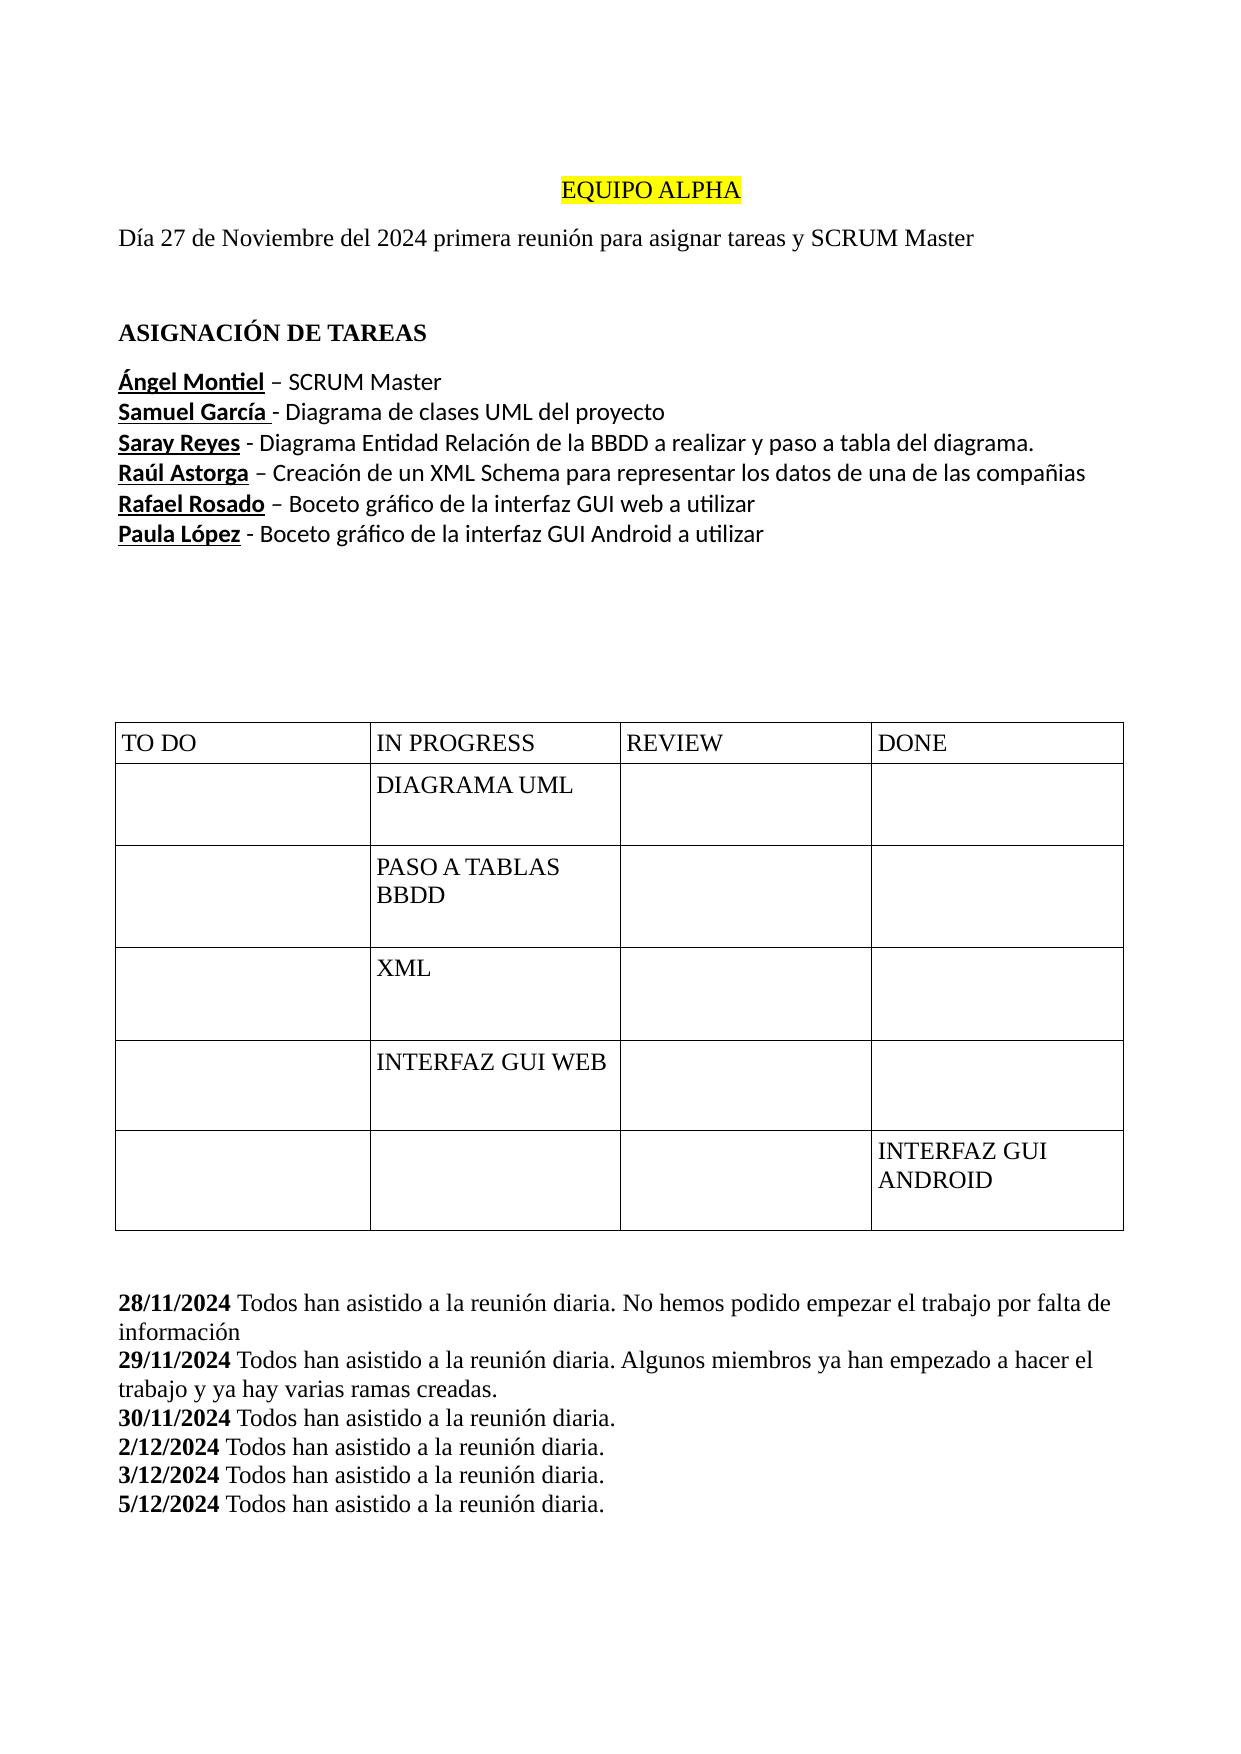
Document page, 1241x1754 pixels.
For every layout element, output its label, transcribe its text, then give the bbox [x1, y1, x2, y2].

text Ángel Montiel – SCRUM Master [118, 366, 1122, 397]
text Día 27 de Noviembre del 2024 primera reunión para asignar tareas y SCRUM Master [118, 223, 1122, 252]
table_cell XML [371, 948, 620, 1040]
table_cell [116, 846, 370, 947]
table_cell [371, 1131, 620, 1229]
text 5/12/2024 Todos han asistido a la reunión diaria. [118, 1489, 1122, 1518]
table_cell DIAGRAMA UML [371, 764, 620, 845]
text EQUIPO ALPHA [118, 176, 1122, 204]
table_cell [621, 764, 871, 845]
text 2/12/2024 Todos han asistido a la reunión diaria. [118, 1432, 1122, 1461]
table_header REVIEW [621, 723, 871, 763]
text Rafael Rosado – Boceto gráfico de la interfaz GUI web a utilizar [118, 488, 1122, 519]
table_cell [621, 1131, 871, 1229]
text ASIGNACIÓN DE TAREAS [118, 318, 1122, 347]
table_cell [872, 846, 1123, 947]
text Samuel García - Diagrama de clases UML del proyecto [118, 397, 1122, 427]
table_header TO DO [116, 723, 370, 763]
table_cell [621, 846, 871, 947]
text 29/11/2024 Todos han asistido a la reunión diaria. Algunos miembros ya han empezado a hacer el trabajo y ya hay varias ramas creadas. [118, 1346, 1122, 1403]
text 30/11/2024 Todos han asistido a la reunión diaria. [118, 1403, 1122, 1432]
table_cell [116, 1041, 370, 1129]
text Saray Reyes - Diagrama Entidad Relación de la BBDD a realizar y paso a tabla del diagrama. [118, 427, 1122, 458]
table_cell INTERFAZ GUI WEB [371, 1041, 620, 1129]
table_cell PASO A TABLAS BBDD [371, 846, 620, 947]
table_cell [872, 948, 1123, 1040]
table_cell [116, 948, 370, 1040]
text Paula López - Boceto gráfico de la interfaz GUI Android a utilizar [118, 519, 1122, 549]
table_header DONE [872, 723, 1123, 763]
table_cell [621, 1041, 871, 1129]
table_cell [116, 1131, 370, 1229]
table_cell INTERFAZ GUI ANDROID [872, 1131, 1123, 1229]
text Raúl Astorga – Creación de un XML Schema para representar los datos de una de las compañias [118, 458, 1122, 488]
table_cell [621, 948, 871, 1040]
table_header IN PROGRESS [371, 723, 620, 763]
table_cell [872, 764, 1123, 845]
table_cell [116, 764, 370, 845]
text 3/12/2024 Todos han asistido a la reunión diaria. [118, 1461, 1122, 1489]
table_cell [872, 1041, 1123, 1129]
text 28/11/2024 Todos han asistido a la reunión diaria. No hemos podido empezar el trabajo por falta de información [118, 1288, 1122, 1346]
